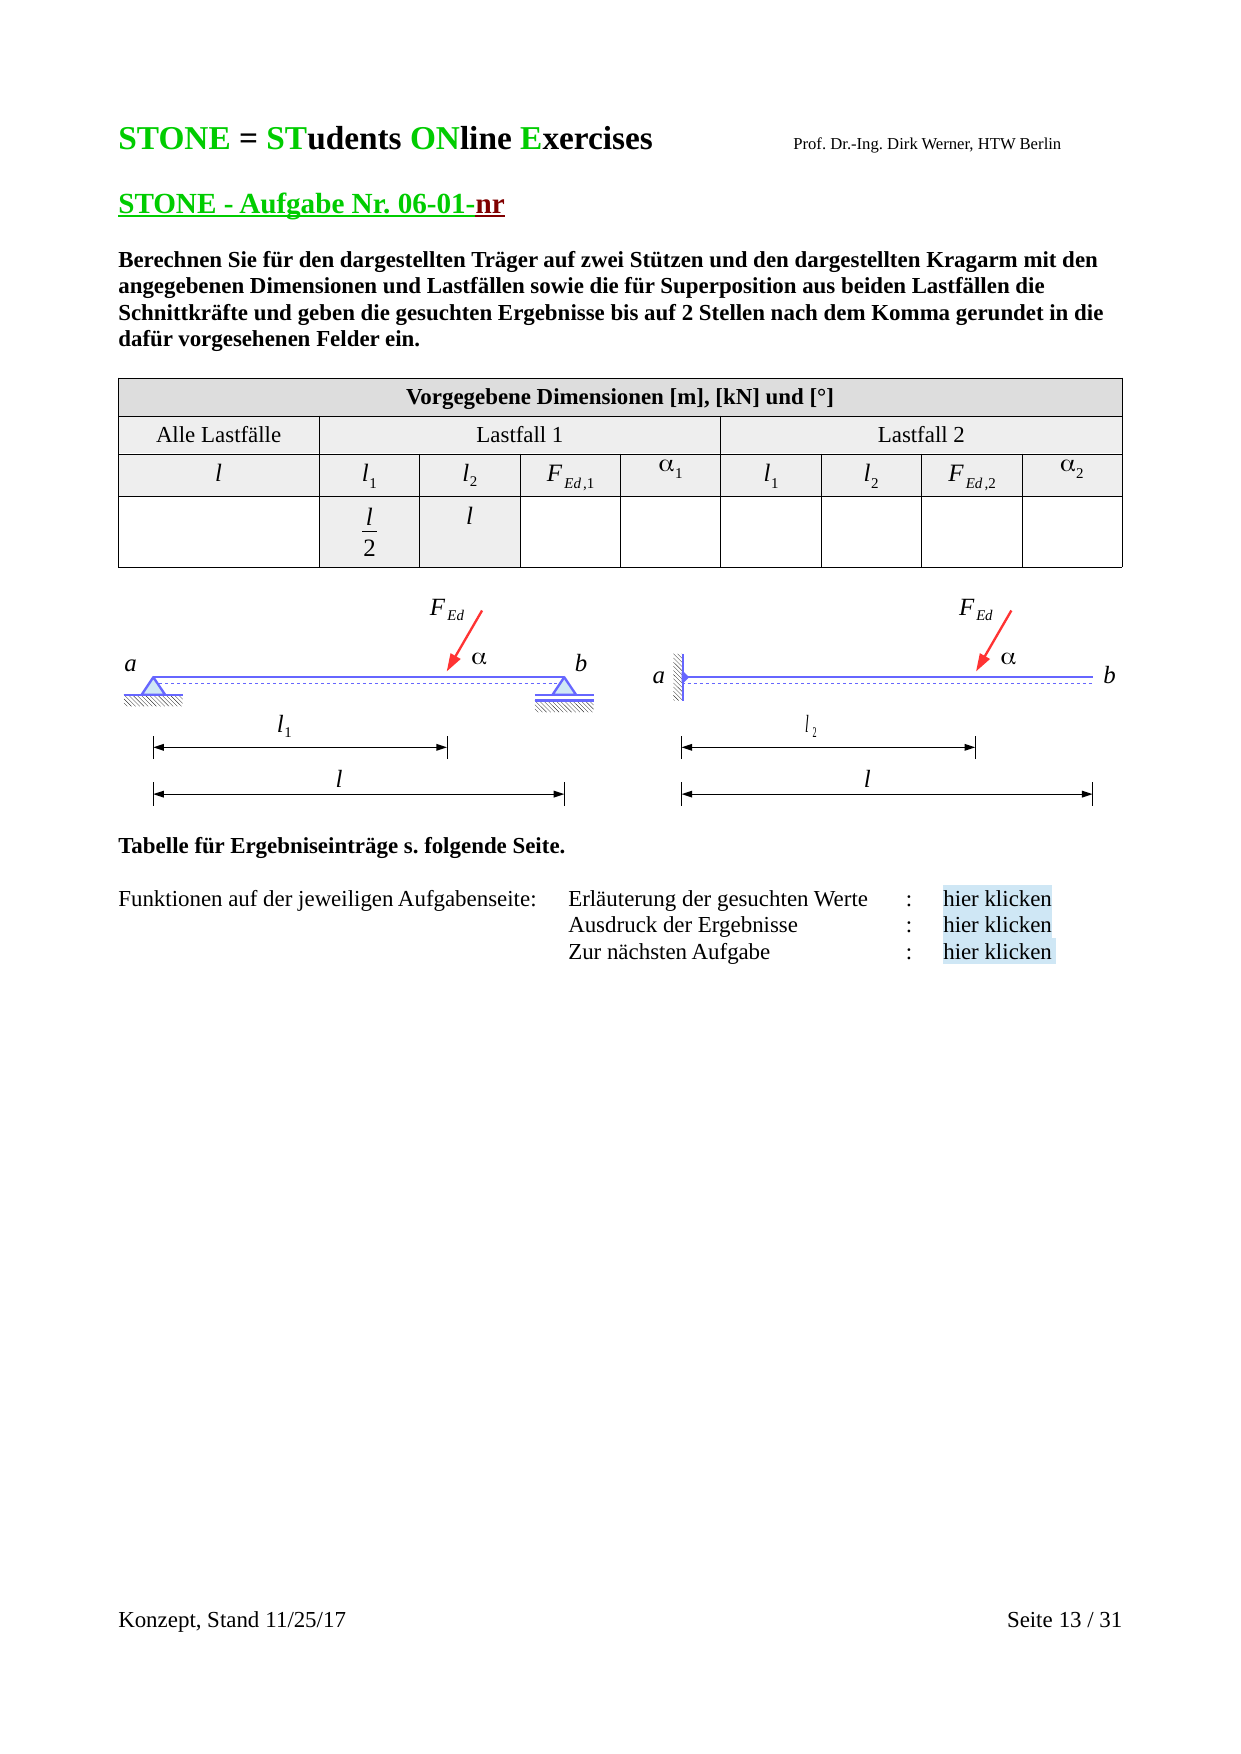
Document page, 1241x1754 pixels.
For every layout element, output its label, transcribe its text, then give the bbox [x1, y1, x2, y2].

table_cell [822, 455, 921, 496]
text Ausdruck der Ergebnisse : hier klicken [118, 912, 1122, 938]
table_cell [621, 497, 720, 567]
table_cell [1023, 455, 1122, 496]
text Zur nächsten Aufgabe : hier klicken [118, 938, 1122, 964]
table_cell [721, 497, 821, 567]
table_cell Lastfall 1 [320, 417, 720, 453]
table_cell [1023, 497, 1122, 567]
text Tabelle für Ergebniseinträge s. folgende Seite. [118, 832, 1122, 859]
table_cell [922, 497, 1022, 567]
table_cell [721, 455, 821, 496]
table_cell Alle Lastfälle [119, 417, 319, 453]
table_cell [119, 497, 319, 567]
text STONE - Aufgabe Nr. 06-01-nr [118, 186, 1122, 219]
table_cell [922, 455, 1022, 496]
text Funktionen auf der jeweiligen Aufgabenseite: Erläuterung der gesuchten Werte : hier klicken [118, 885, 1122, 912]
table_cell [822, 497, 921, 567]
table_cell [320, 455, 419, 496]
table_cell [420, 455, 520, 496]
table_cell [521, 497, 620, 567]
table_cell Lastfall 2 [721, 417, 1122, 453]
table_cell [320, 497, 419, 567]
table_cell [621, 455, 720, 496]
table_header Vorgegebene Dimensionen [m], [kN] und [°] [119, 379, 1122, 416]
table_cell [420, 497, 520, 567]
text Berechnen Sie für den dargestellten Träger auf zwei Stützen und den dargestellten Kragarm mit den angegebenen Dimensionen und Lastfällen sowie die für Superposition aus beiden Lastfällen die Schnittkräfte und geben die gesuchten Ergebnisse bis auf 2 Stellen nach dem Komma gerundet in die dafür vorgesehenen Felder ein. [118, 246, 1122, 351]
table_cell [521, 455, 620, 496]
table_cell [119, 455, 319, 496]
